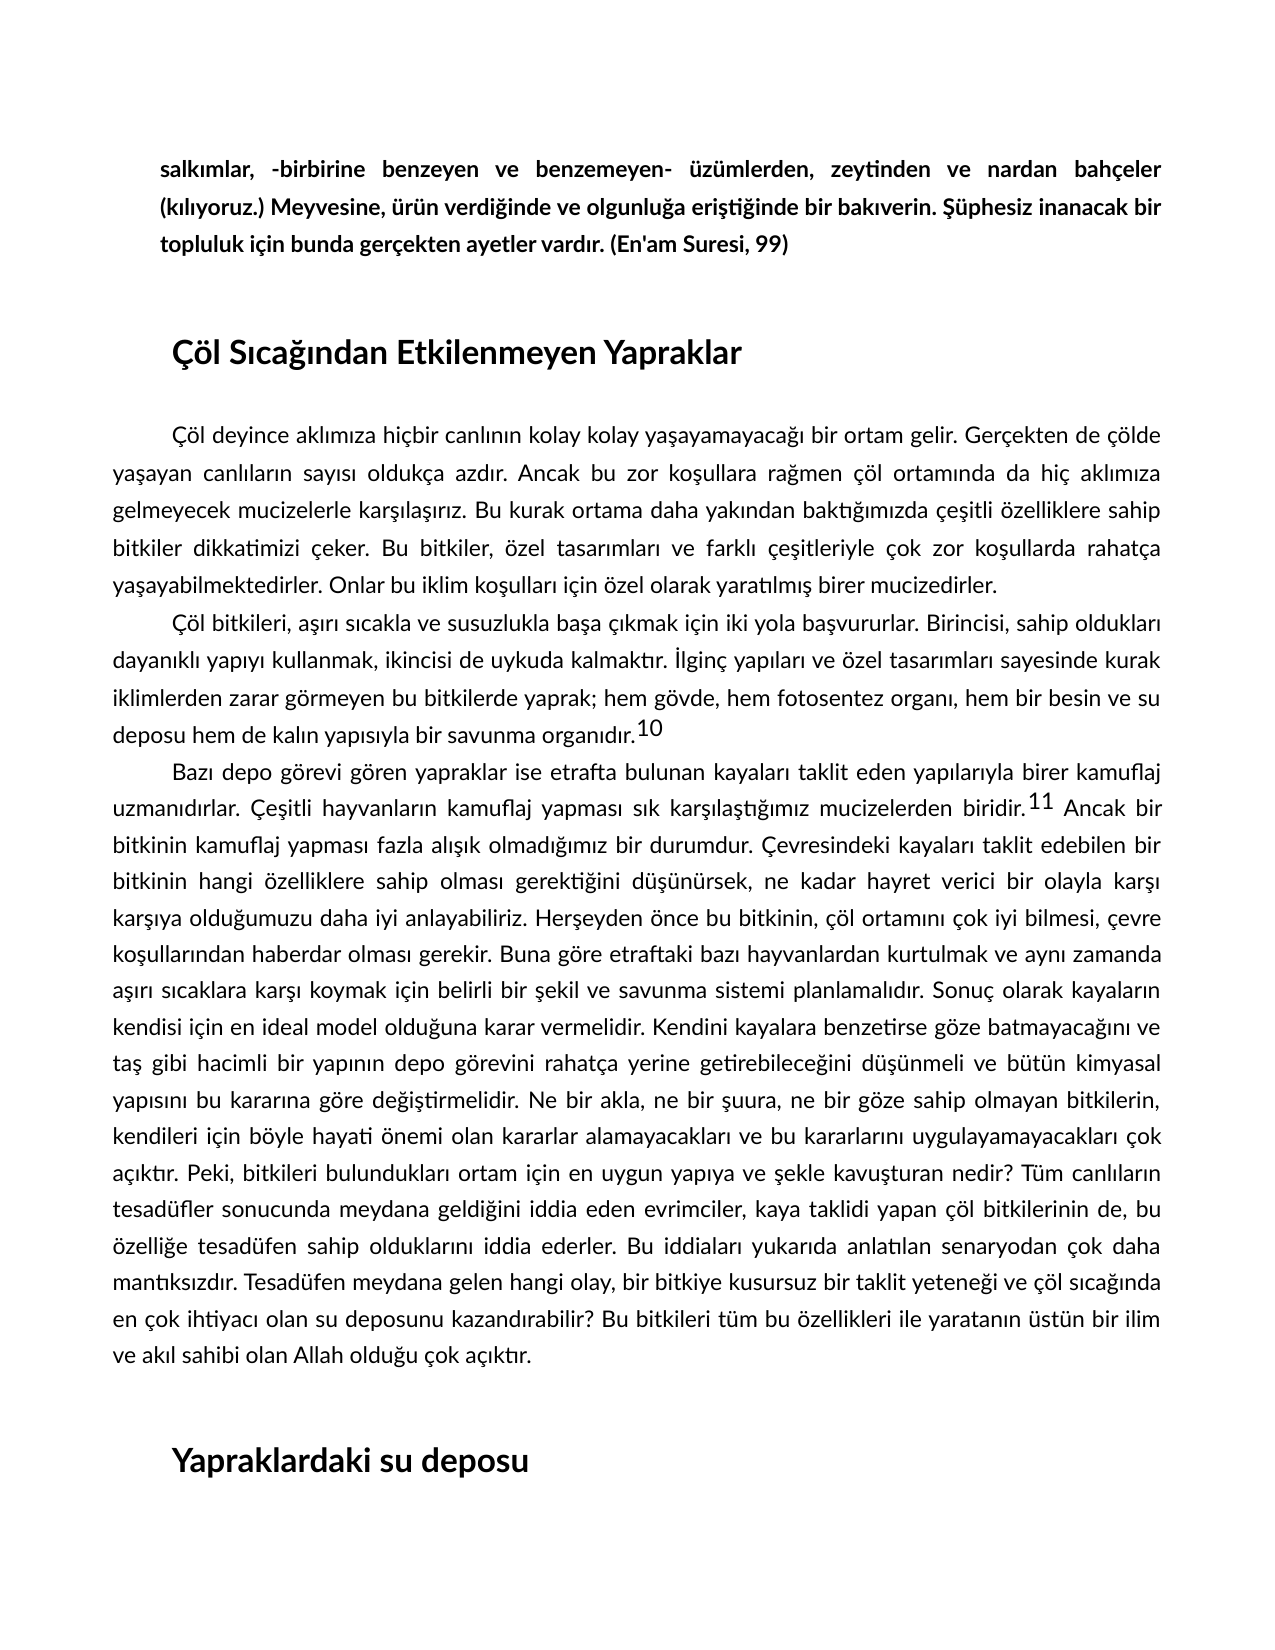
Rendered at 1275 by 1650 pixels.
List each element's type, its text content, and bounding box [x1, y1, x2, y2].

text Çöl deyince aklımıza hiçbir canlının kolay kolay yaşayamayacağı bir ortam gelir. Gerçekten de çölde yaşayan canlıların sayısı oldukça azdır. Ancak bu zor koşullara rağmen çöl ortamında da hiç aklımıza gelmeyecek mucizelerle karşılaşırız. Bu kurak ortama daha yakından baktığımızda çeşitli özelliklere sahip bitkiler dikkatimizi çeker. Bu bitkiler, özel tasarımları ve farklı çeşitleriyle çok zor koşullarda rahatça yaşayabilmektedirler. Onlar bu iklim koşulları için özel olarak yaratılmış birer mucizedirler. [112, 413, 1162, 601]
text Çöl Sıcağından Etkilenmeyen Yapraklar [112, 331, 1162, 371]
text Yapraklardaki su deposu [112, 1444, 1162, 1480]
text Bazı depo görevi gören yapraklar ise etrafta bulunan kayaları taklit eden yapılarıyla birer kamuflaj uzmanıdırlar. Çeşitli hayvanların kamuflaj yapması sık karşılaştığımız mucizelerden biridir.11 Ancak bir bitkinin kamuflaj yapması fazla alışık olmadığımız bir durumdur. Çevresindeki kayaları taklit edebilen bir bitkinin hangi özelliklere sahip olması gerektiğini düşünürsek, ne kadar hayret verici bir olayla karşı karşıya olduğumuzu daha iyi anlayabiliriz. Herşeyden önce bu bitkinin, çöl ortamını çok iyi bilmesi, çevre koşullarından haberdar olması gerekir. Buna göre etraftaki bazı hayvanlardan kurtulmak ve aynı zamanda aşırı sıcaklara karşı koymak için belirli bir şekil ve savunma sistemi planlamalıdır. Sonuç olarak kayaların kendisi için en ideal model olduğuna karar vermelidir. Kendini kayalara benzetirse göze batmayacağını ve taş gibi hacimli bir yapının depo görevini rahatça yerine getirebileceğini düşünmeli ve bütün kimyasal yapısını bu kararına göre değiştirmelidir. Ne bir akla, ne bir şuura, ne bir göze sahip olmayan bitkilerin, kendileri için böyle hayati önemi olan kararlar alamayacakları ve bu kararlarını uygulayamayacakları çok açıktır. Peki, bitkileri bulundukları ortam için en uygun yapıya ve şekle kavuşturan nedir? Tüm canlıların tesadüfler sonucunda meydana geldiğini iddia eden evrimciler, kaya taklidi yapan çöl bitkilerinin de, bu özelliğe tesadüfen sahip olduklarını iddia ederler. Bu iddiaları yukarıda anlatılan senaryodan çok daha mantıksızdır. Tesadüfen meydana gelen hangi olay, bir bitkiye kusursuz bir taklit yeteneği ve çöl sıcağında en çok ihtiyacı olan su deposunu kazandırabilir? Bu bitkileri tüm bu özellikleri ile yaratanın üstün bir ilim ve akıl sahibi olan Allah olduğu çok açıktır. [112, 751, 1162, 1371]
text salkımlar, -birbirine benzeyen ve benzemeyen- üzümlerden, zeytinden ve nardan bahçeler (kılıyoruz.) Meyvesine, ürün verdiğinde ve olgunluğa eriştiğinde bir bakıverin. Şüphesiz inanacak bir topluluk için bunda gerçekten ayetler vardır. (En'am Suresi, 99) [160, 148, 1162, 260]
text Çöl bitkileri, aşırı sıcakla ve susuzlukla başa çıkmak için iki yola başvururlar. Birincisi, sahip oldukları dayanıklı yapıyı kullanmak, ikincisi de uykuda kalmaktır. İlginç yapıları ve özel tasarımları sayesinde kurak iklimlerden zarar görmeyen bu bitkilerde yaprak; hem gövde, hem fotosentez organı, hem bir besin ve su deposu hem de kalın yapısıyla bir savunma organıdır.10 [112, 601, 1162, 751]
